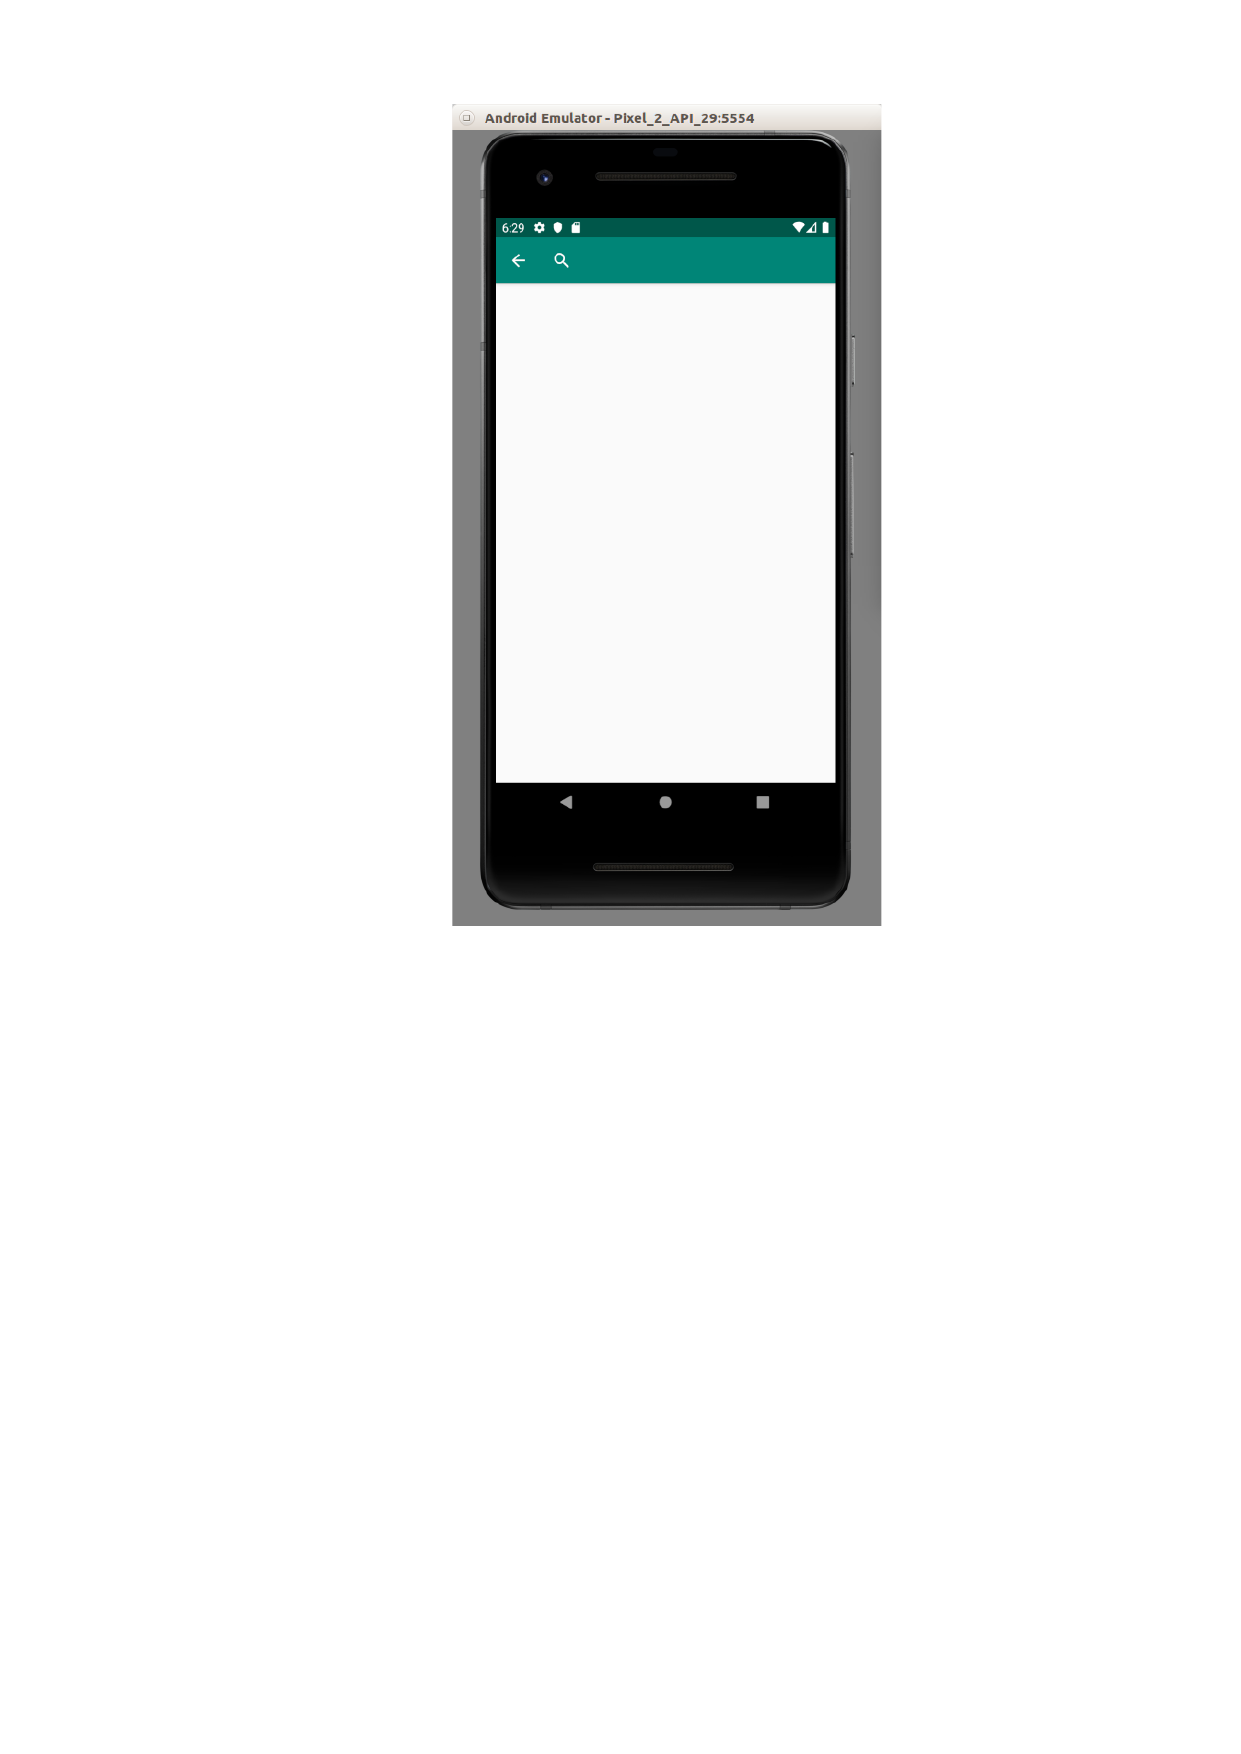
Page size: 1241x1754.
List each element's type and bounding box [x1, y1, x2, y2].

picture [452, 104, 882, 926]
